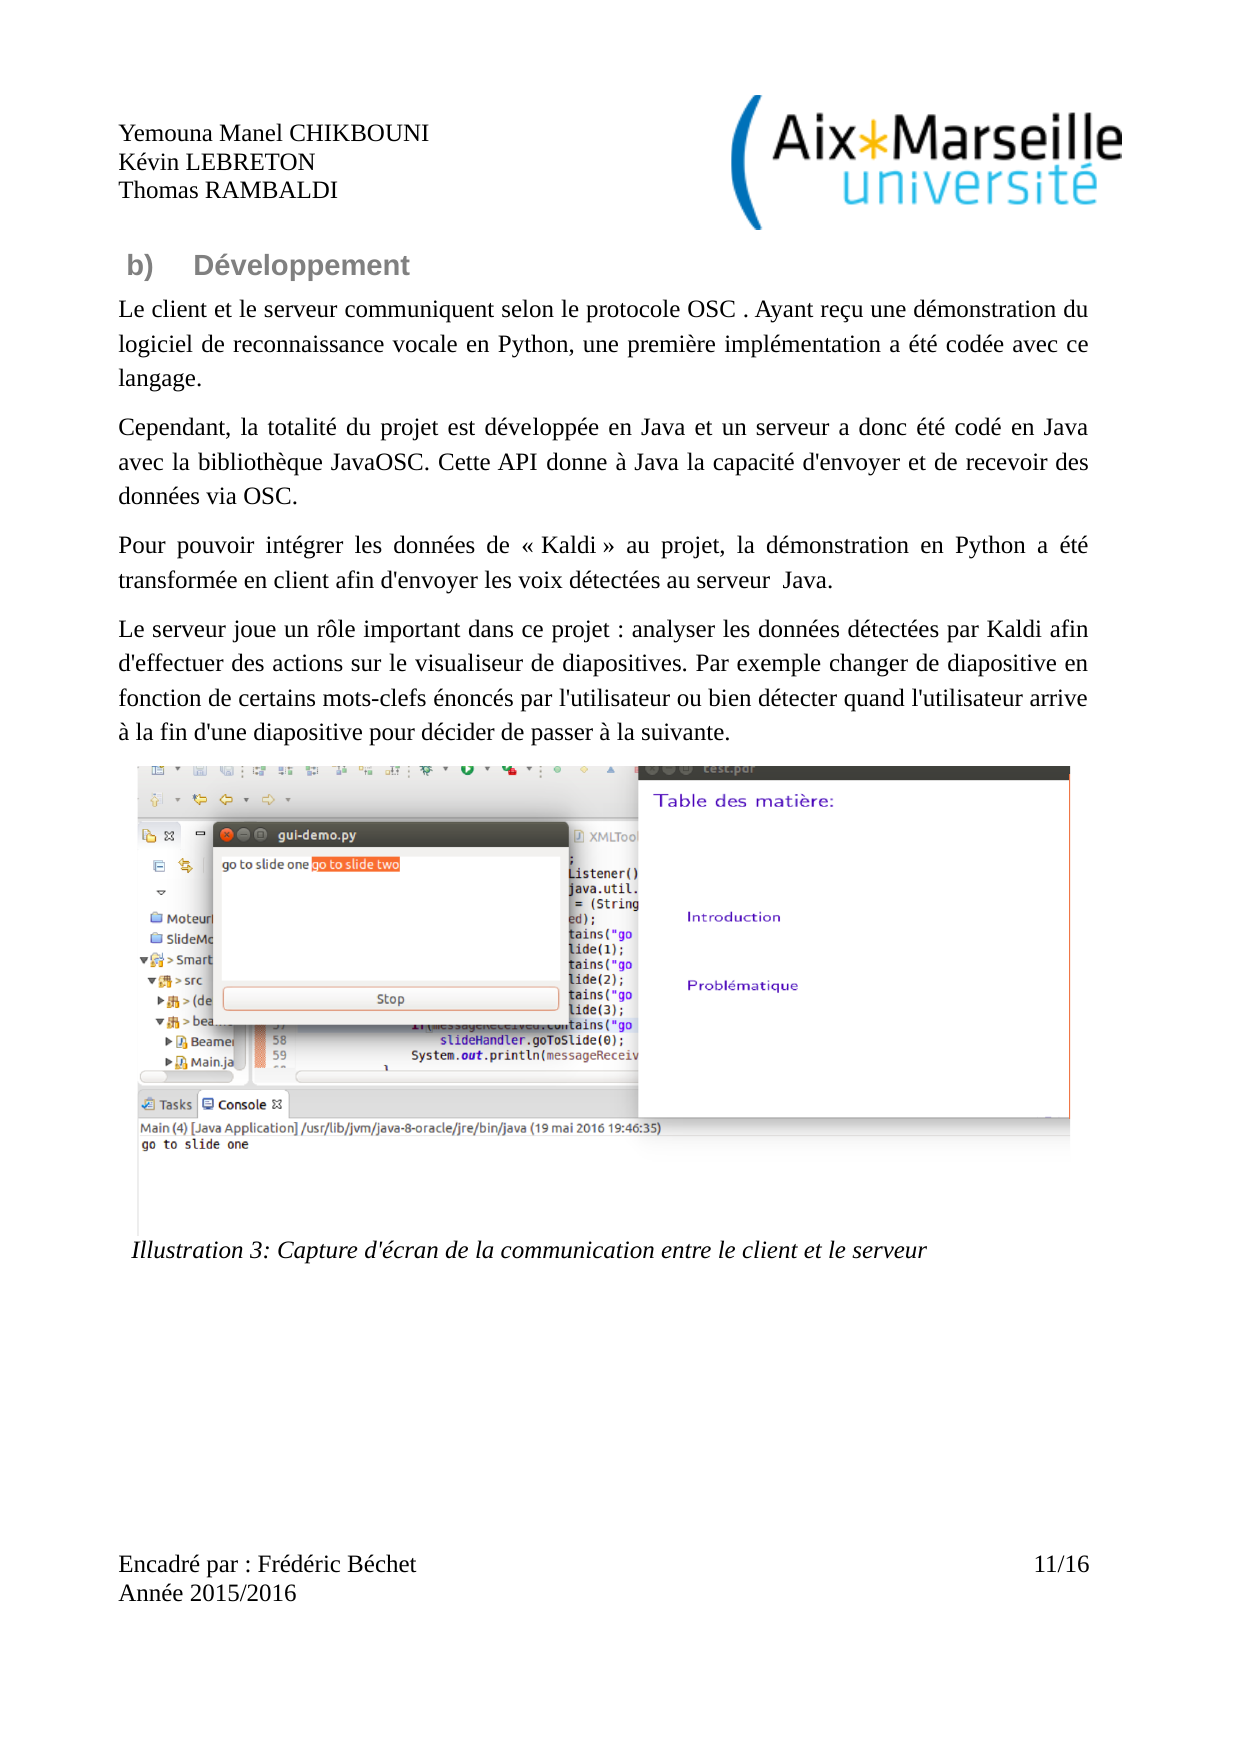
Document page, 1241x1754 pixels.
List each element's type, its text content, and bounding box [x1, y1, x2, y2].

picture [731, 95, 1122, 230]
text Le client et le serveur communiquent selon le protocole OSC . Ayant reçu une démonstration du logiciel de reconnaissance vocale en Python, une première implémentation a été codée avec ce langage. [118, 294, 1089, 392]
picture [137, 766, 1071, 1236]
subtitle Développement [118, 248, 1089, 282]
text Illustration 3: Capture d'écran de la communication entre le client et le serveur [131, 779, 1077, 1264]
text Pour pouvoir intégrer les données de « Kaldi » au projet, la démonstration en Python a été transformée en client afin d'envoyer les voix détectées au serveur Java. [118, 531, 1089, 594]
text Cependant, la totalité du projet est développée en Java et un serveur a donc été codé en Java avec la bibliothèque JavaOSC. Cette API donne à Java la capacité d'envoyer et de recevoir des données via OSC. [118, 412, 1089, 510]
text Le serveur joue un rôle important dans ce projet : analyser les données détectées par Kaldi afin d'effectuer des actions sur le visualiseur de diapositives. Par exemple changer de diapositive en fonction de certains mots-clefs énoncés par l'utilisateur ou bien détecter quand l'utilisateur arrive à la fin d'une diapositive pour décider de passer à la suivante. [118, 614, 1089, 746]
